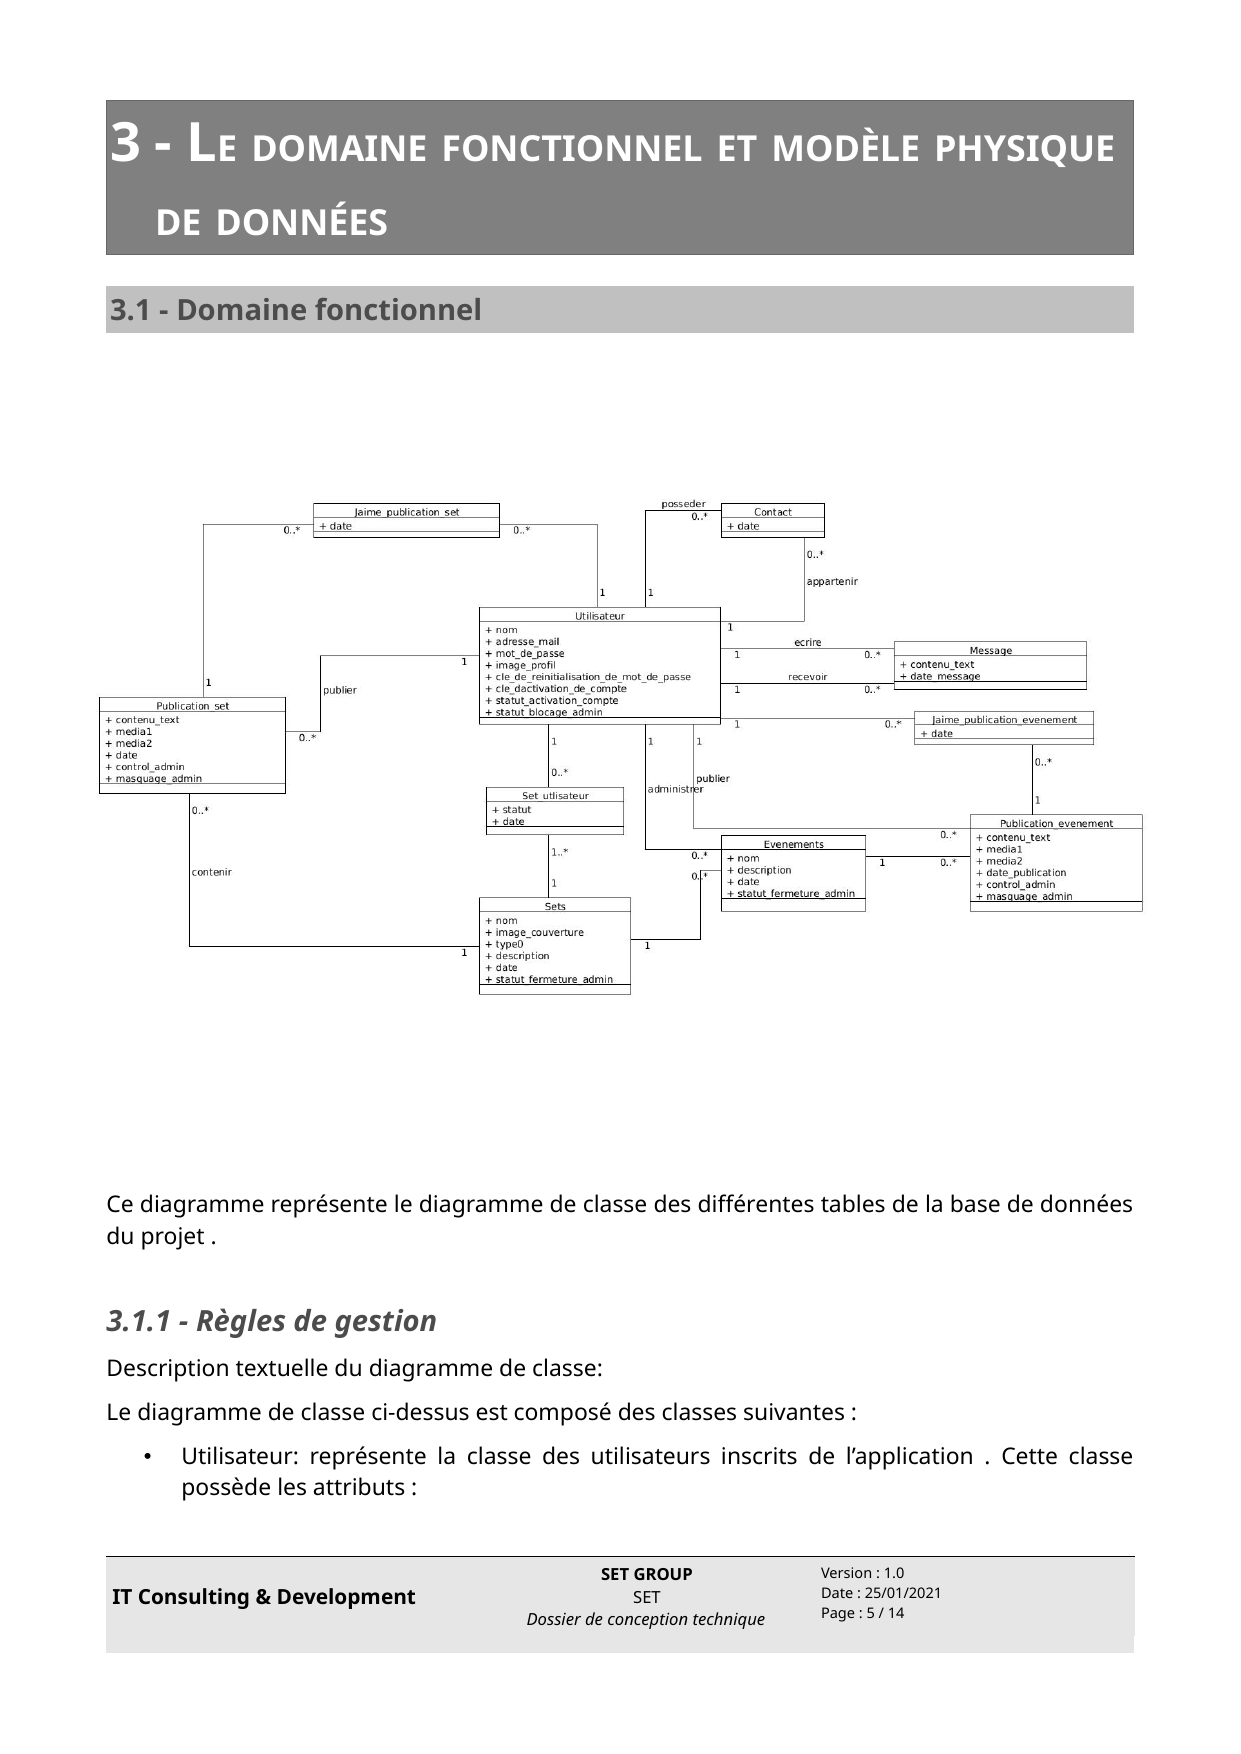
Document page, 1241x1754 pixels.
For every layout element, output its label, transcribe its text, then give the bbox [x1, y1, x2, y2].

picture [85, 482, 1156, 1008]
subtitle Le domaine fonctionnel et modèle physique de données [107, 101, 1133, 254]
text Le diagramme de classe ci-dessus est composé des classes suivantes : [106, 1396, 1134, 1427]
list Utilisateur: représente la classe des utilisateurs inscrits de l’application . Cette classe possède les attributs : [144, 1440, 1134, 1502]
subtitle Domaine fonctionnel [107, 287, 1133, 332]
subtitle Règles de gestion [106, 1300, 1134, 1340]
text Ce diagramme représente le diagramme de classe des différentes tables de la base de données du projet . [106, 1188, 1134, 1251]
text Description textuelle du diagramme de classe: [106, 1352, 1134, 1383]
